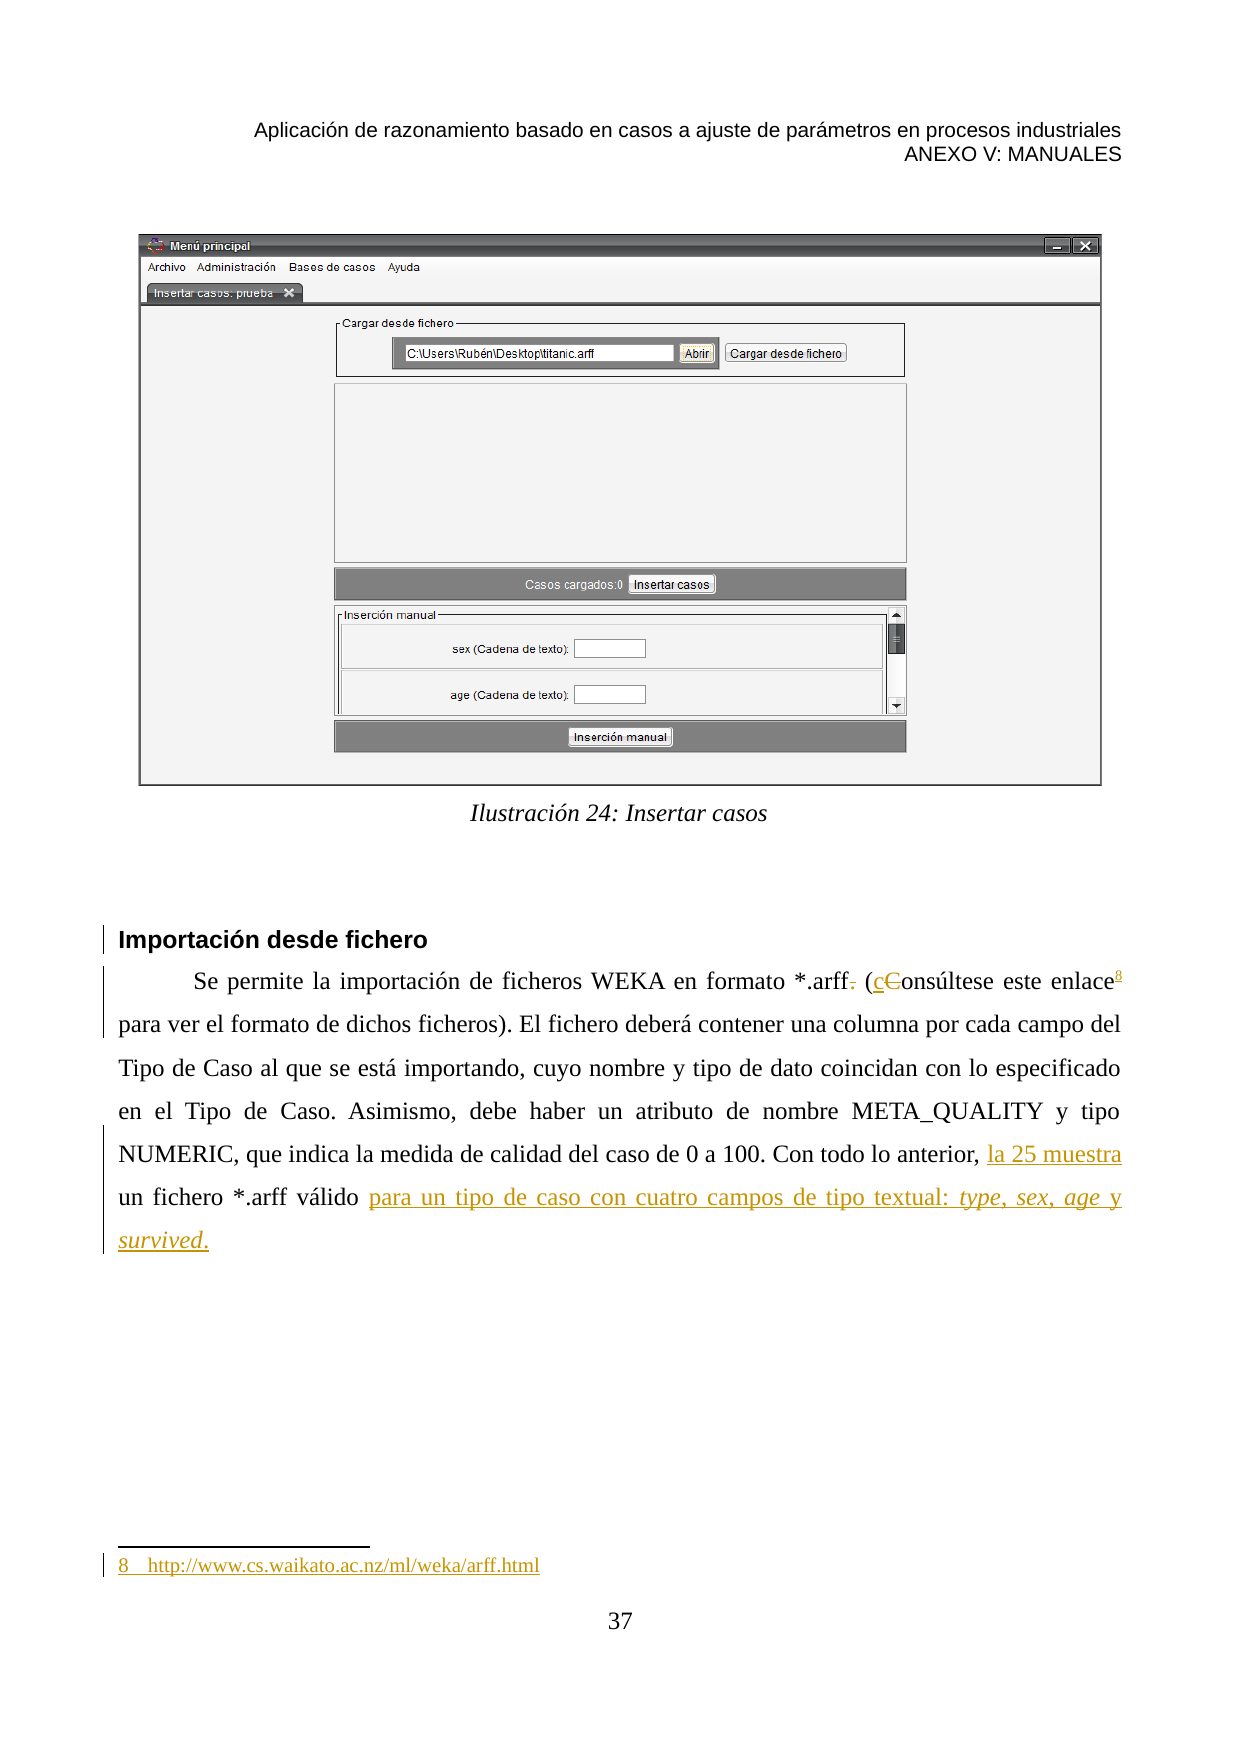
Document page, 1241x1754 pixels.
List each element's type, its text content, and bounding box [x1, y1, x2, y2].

subtitle Importación desde fichero [118, 925, 1122, 954]
picture [138, 234, 1102, 786]
text Ilustración 24: Insertar casos [138, 786, 1101, 826]
text http://www.cs.waikato.ac.nz/ml/weka/arff.html [118, 1553, 1122, 1577]
text Se permite la importación de ficheros WEKA en formato *.arff (consúltese este enlace para ver el formato de dichos ficheros). El fichero deberá contener una columna por cada campo del Tipo de Caso al que se está importando, cuyo nombre y tipo de dato coincidan con lo especificado en el Tipo de Caso. Asimismo, debe haber un atributo de nombre META_QUALITY y tipo NUMERIC, que indica la medida de calidad del caso de 0 a 100. Con todo lo anterior, la Ilustración 25 muestra un fichero *.arff válido para un tipo de caso con cuatro campos de tipo textual: type, sex, age y survived. [118, 966, 1122, 1254]
